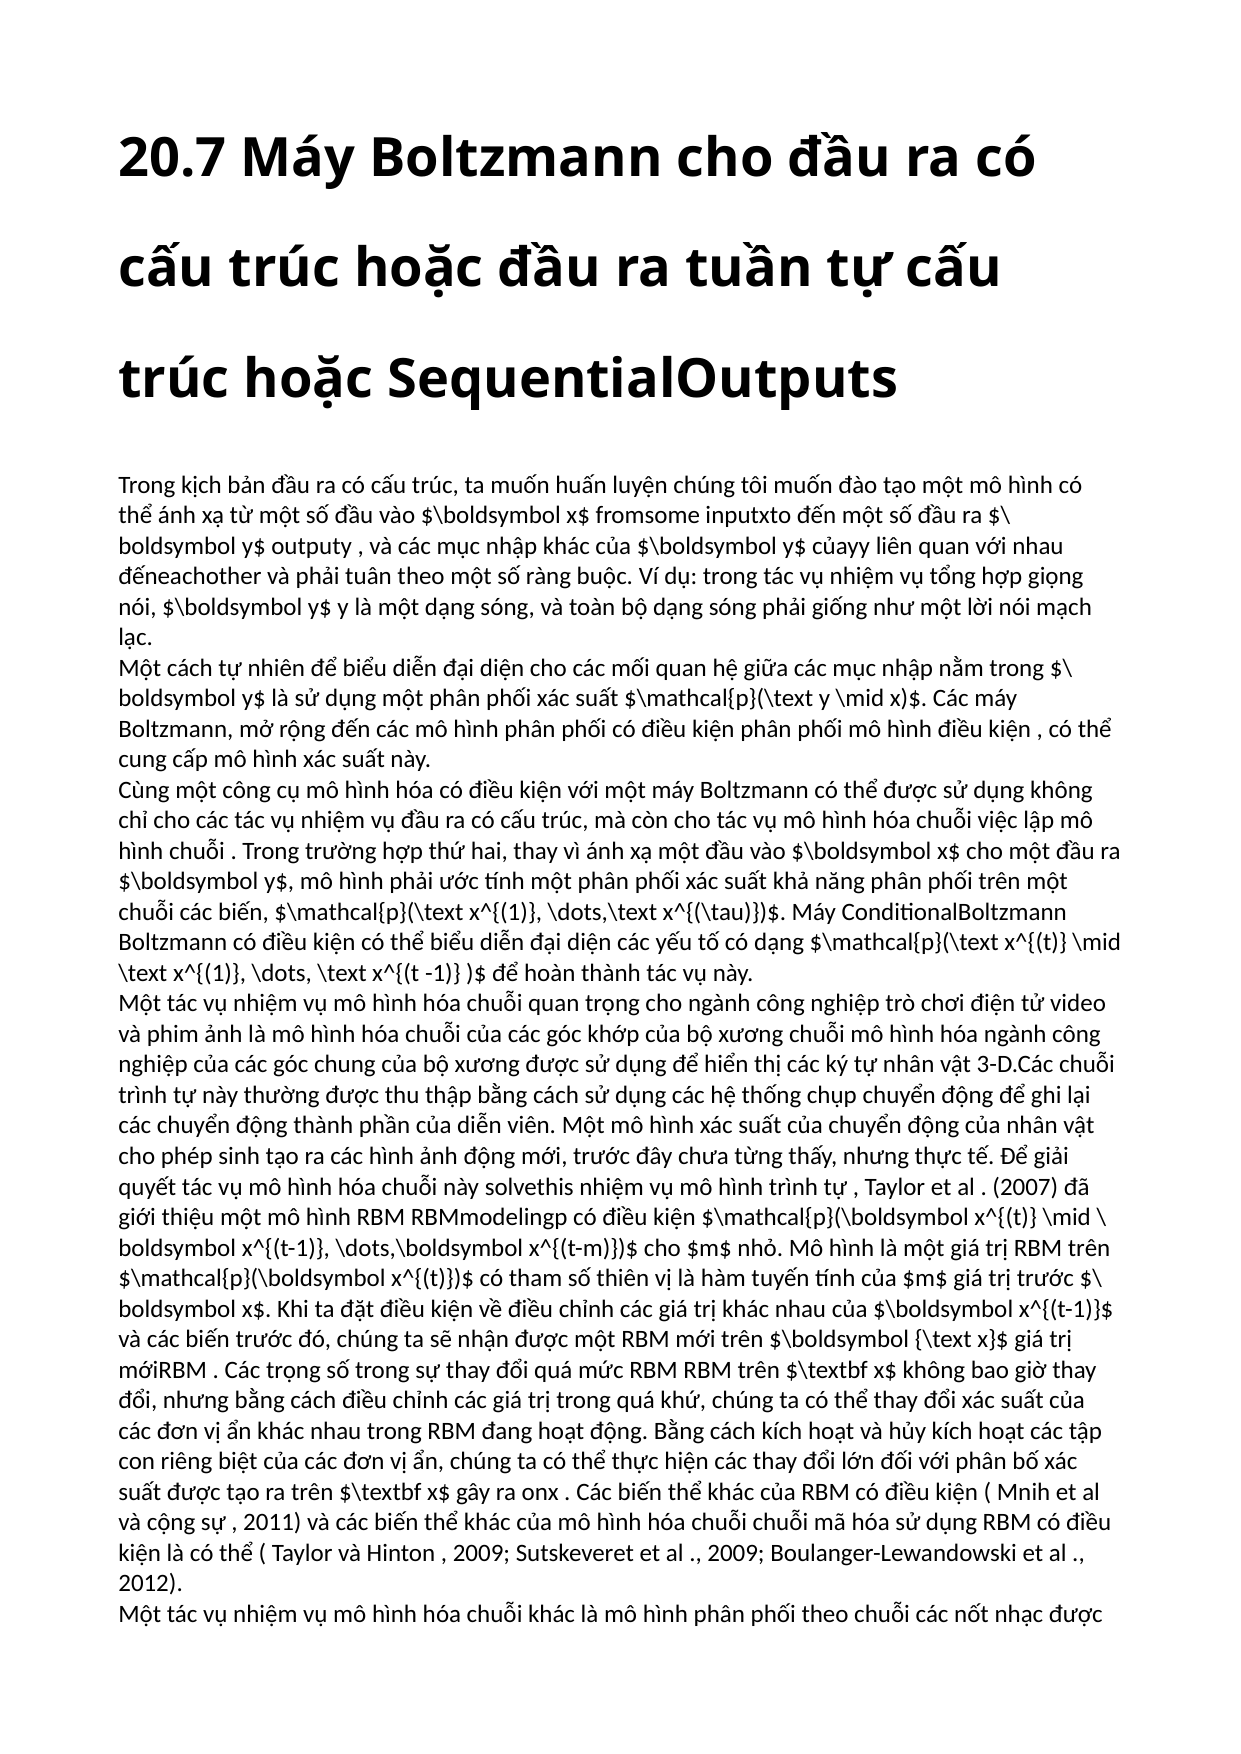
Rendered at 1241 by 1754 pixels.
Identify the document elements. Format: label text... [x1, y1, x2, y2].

text Một tác vụ nhiệm vụ mô hình hóa chuỗi quan trọng cho ngành công nghiệp trò chơi điện tử video và phim ảnh là mô hình hóa chuỗi của các góc khớp của bộ xương chuỗi mô hình hóa ngành công nghiệp của các góc chung của bộ xương được sử dụng để hiển thị các ký tự nhân vật 3-D.Các chuỗi trình tự này thường được thu thập bằng cách sử dụng các hệ thống chụp chuyển động để ghi lại các chuyển động thành phần của diễn viên. Một mô hình xác suất của chuyển động của nhân vật cho phép sinh tạo ra các hình ảnh động mới, trước đây chưa từng thấy, nhưng thực tế. Để giải quyết tác vụ mô hình hóa chuỗi này solvethis nhiệm vụ mô hình trình tự , Taylor et al . (2007) đã giới thiệu một mô hình RBM RBMmodelingp có điều kiện $\mathcal{p}(\boldsymbol x^{(t)} \mid \boldsymbol x^{(t-1)}, \dots,\boldsymbol x^{(t-m)})$ cho $m$ nhỏ. Mô hình là một giá trị RBM trên $\mathcal{p}(\boldsymbol x^{(t)})$ có tham số thiên vị là hàm tuyến tính của $m$ giá trị trước $\boldsymbol x$. Khi ta đặt điều kiện về điều chỉnh các giá trị khác nhau của $\boldsymbol x^{(t-1)}$ và các biến trước đó, chúng ta sẽ nhận được một RBM mới trên $\boldsymbol {\text x}$ giá trị mớiRBM . Các trọng số trong sự thay đổi quá mức RBM RBM trên $\textbf x$ không bao giờ thay đổi, nhưng bằng cách điều chỉnh các giá trị trong quá khứ, chúng ta có thể thay đổi xác suất của các đơn vị ẩn khác nhau trong RBM đang hoạt động. Bằng cách kích hoạt và hủy kích hoạt các tập con riêng biệt của các đơn vị ẩn, chúng ta có thể thực hiện các thay đổi lớn đối với phân bố xác suất được tạo ra trên $\textbf x$ gây ra onx . Các biến thể khác của RBM có điều kiện ( Mnih et al và cộng sự , 2011) và các biến thể khác của mô hình hóa chuỗi chuỗi mã hóa sử dụng RBM có điều kiện là có thể ( Taylor và Hinton , 2009; Sutskeveret et al ., 2009; Boulanger-Lewandowski et al ., 2012). [118, 988, 1122, 1598]
subtitle 20.7 Máy Boltzmann cho đầu ra có cấu trúc hoặc đầu ra tuần tự cấu trúc hoặc SequentialOutputs [118, 118, 1122, 413]
text Trong kịch bản đầu ra có cấu trúc, ta muốn huấn luyện chúng tôi muốn đào tạo một mô hình có thể ánh xạ từ một số đầu vào $\boldsymbol x$ fromsome inputxto đến một số đầu ra $\boldsymbol y$ outputy , và các mục nhập khác của $\boldsymbol y$ củayy liên quan với nhau đếneachother và phải tuân theo một số ràng buộc. Ví dụ: trong tác vụ nhiệm vụ tổng hợp giọng nói, $\boldsymbol y$ y là một dạng sóng, và toàn bộ dạng sóng phải giống như một lời nói mạch lạc. [118, 469, 1122, 652]
text Một tác vụ nhiệm vụ mô hình hóa chuỗi khác là mô hình phân phối theo chuỗi các nốt nhạc được [118, 1598, 1122, 1628]
text Một cách tự nhiên để biểu diễn đại diện cho các mối quan hệ giữa các mục nhập nằm trong $\boldsymbol y$ là sử dụng một phân phối xác suất $\mathcal{p}(\text y \mid x)$. Các máy Boltzmann, mở rộng đến các mô hình phân phối có điều kiện phân phối mô hình điều kiện , có thể cung cấp mô hình xác suất này. [118, 652, 1122, 774]
text Cùng một công cụ mô hình hóa có điều kiện với một máy Boltzmann có thể được sử dụng không chỉ cho các tác vụ nhiệm vụ đầu ra có cấu trúc, mà còn cho tác vụ mô hình hóa chuỗi việc lập mô hình chuỗi . Trong trường hợp thứ hai, thay vì ánh xạ một đầu vào $\boldsymbol x$ cho một đầu ra $\boldsymbol y$, mô hình phải ước tính một phân phối xác suất khả năng phân phối trên một chuỗi các biến, $\mathcal{p}(\text x^{(1)}, \dots,\text x^{(\tau)})$. Máy ConditionalBoltzmann Boltzmann có điều kiện có thể biểu diễn đại diện các yếu tố có dạng $\mathcal{p}(\text x^{(t)} \mid \text x^{(1)}, \dots, \text x^{(t -1)} )$ để hoàn thành tác vụ này. [118, 774, 1122, 988]
